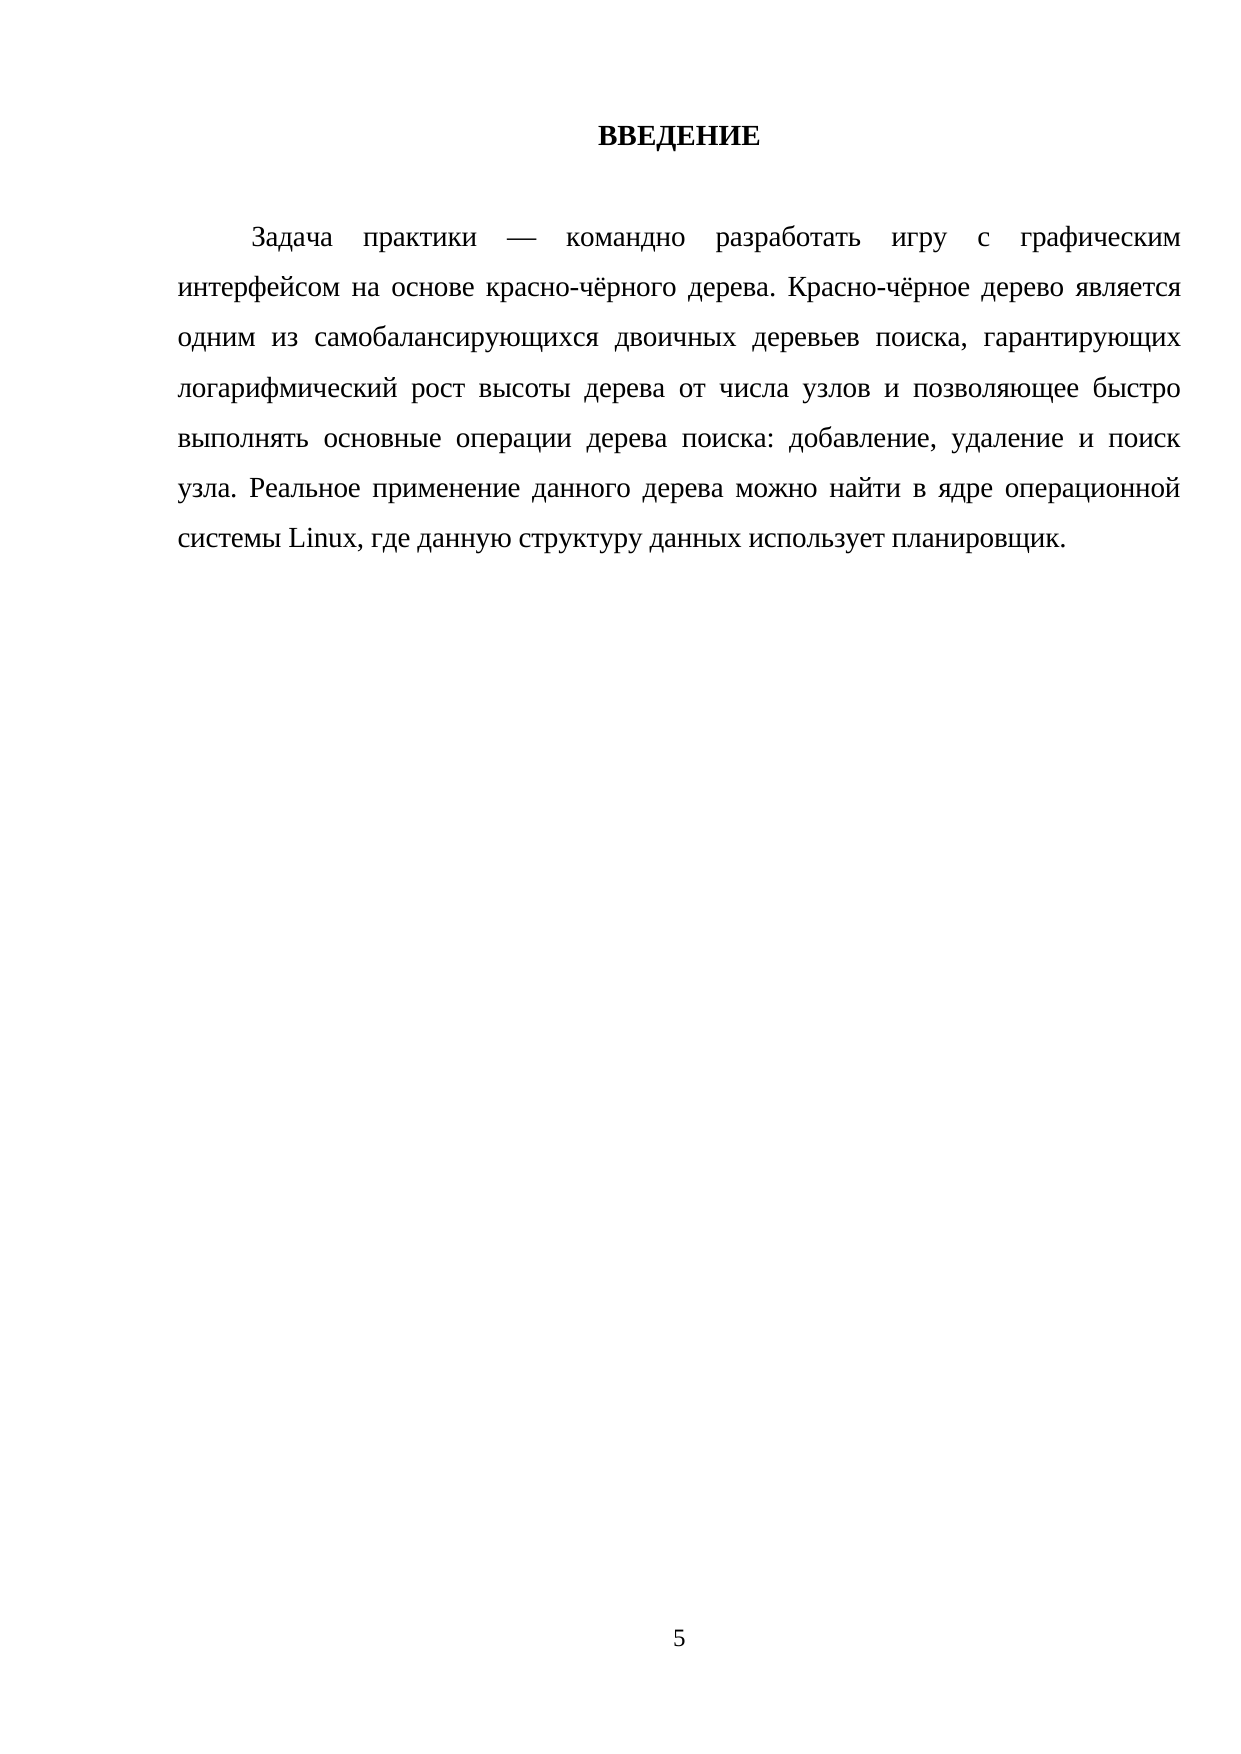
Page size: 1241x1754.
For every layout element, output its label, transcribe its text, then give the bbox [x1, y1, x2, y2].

text введение [177, 118, 1181, 152]
text Задача практики — командно разработать игру с графическим интерфейсом на основе красно-чёрного дерева. Красно-чёрное дерево является одним из самобалансирующихся двоичных деревьев поиска, гарантирующих логарифмический рост высоты дерева от числа узлов и позволяющее быстро выполнять основные операции дерева поиска: добавление, удаление и поиск узла. Реальное применение данного дерева можно найти в ядре операционной системы Linux, где данную структуру данных использует планировщик. [177, 219, 1181, 554]
